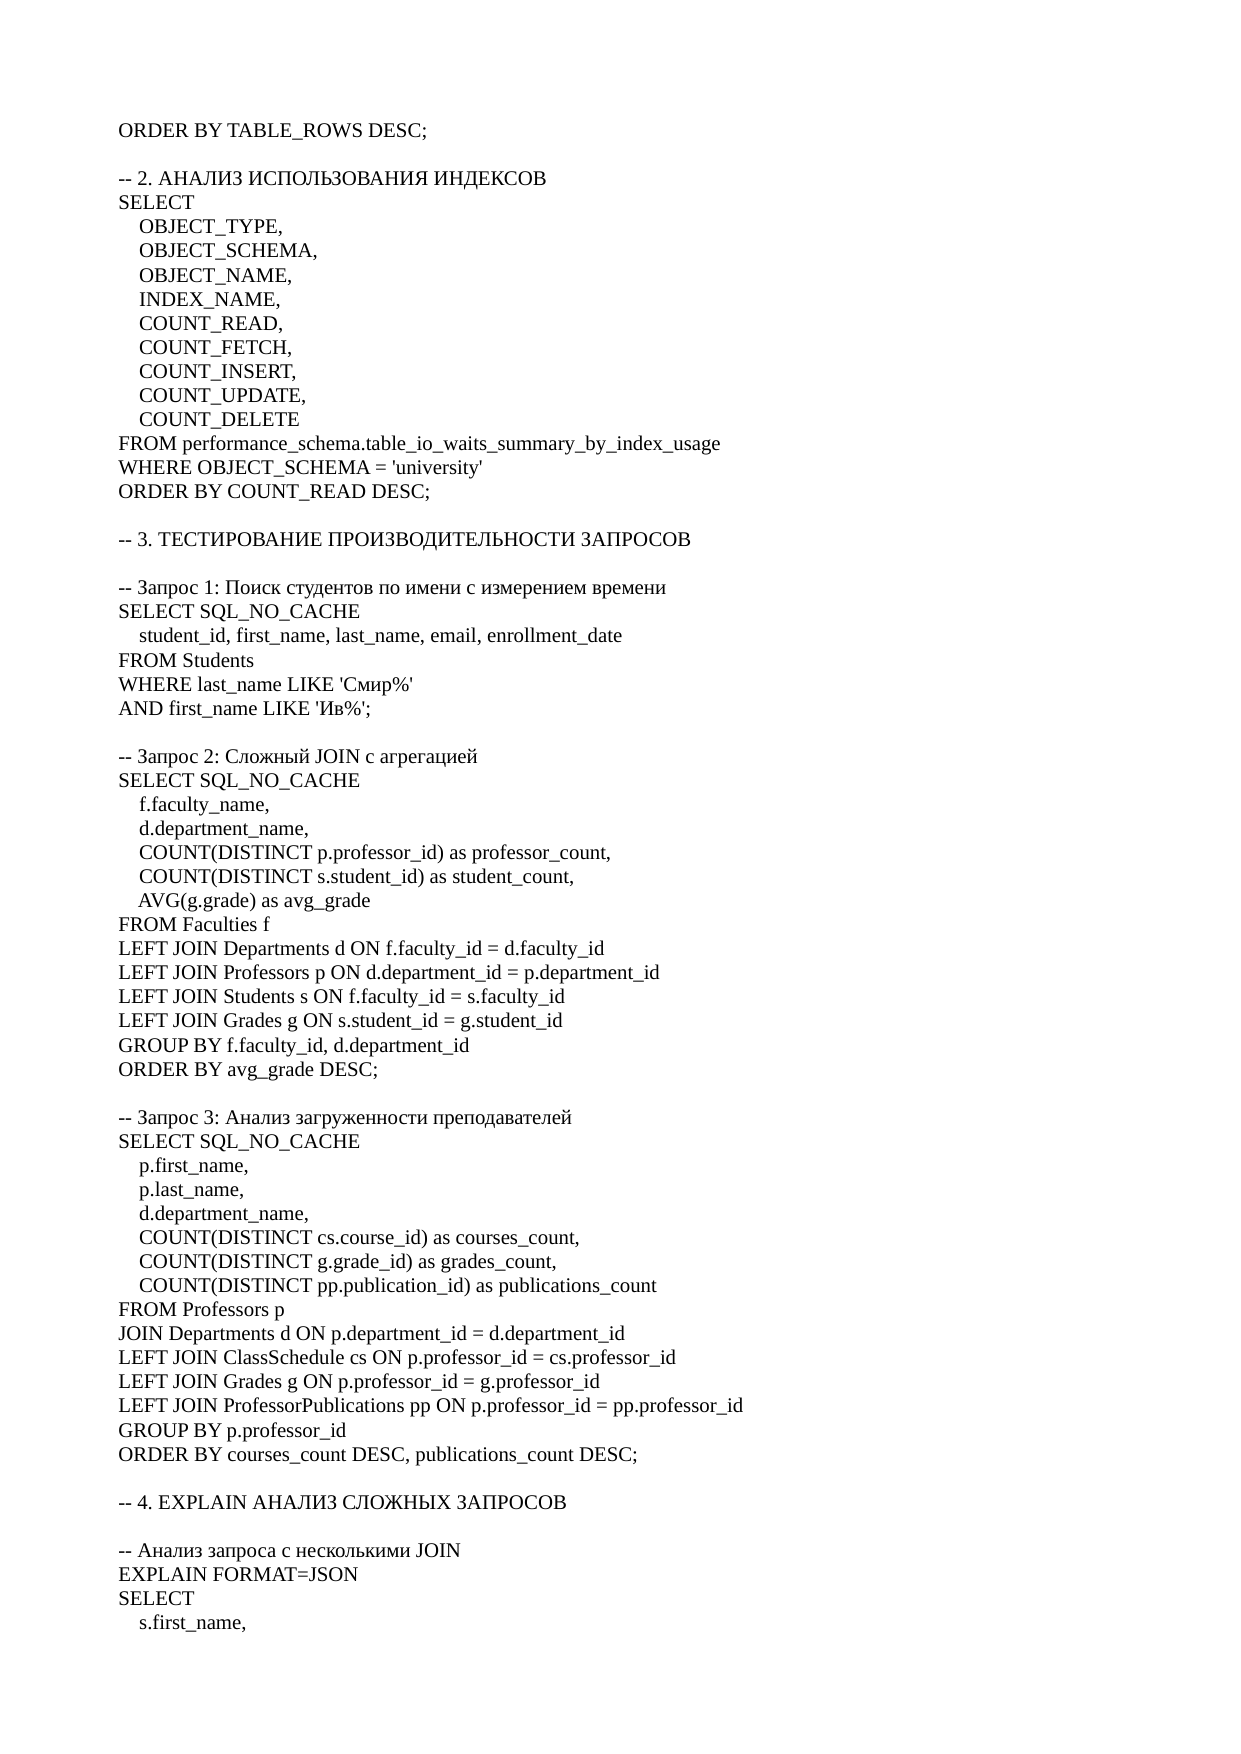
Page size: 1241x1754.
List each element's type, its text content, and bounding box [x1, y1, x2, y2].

text OBJECT_TYPE, [118, 214, 1122, 238]
text -- 4. EXPLAIN АНАЛИЗ СЛОЖНЫХ ЗАПРОСОВ [118, 1490, 1122, 1514]
text COUNT_DELETE [118, 407, 1122, 431]
text d.department_name, [118, 1201, 1122, 1225]
text AVG(g.grade) as avg_grade [118, 888, 1122, 912]
text EXPLAIN FORMAT=JSON [118, 1562, 1122, 1586]
text COUNT(DISTINCT g.grade_id) as grades_count, [118, 1249, 1122, 1273]
text ORDER BY COUNT_READ DESC; [118, 479, 1122, 503]
text -- Запрос 2: Сложный JOIN с агрегацией [118, 744, 1122, 768]
text LEFT JOIN Grades g ON s.student_id = g.student_id [118, 1008, 1122, 1032]
text LEFT JOIN Grades g ON p.professor_id = g.professor_id [118, 1369, 1122, 1393]
text SELECT [118, 1586, 1122, 1610]
text student_id, first_name, last_name, email, enrollment_date [118, 623, 1122, 647]
text FROM Students [118, 647, 1122, 672]
text SELECT SQL_NO_CACHE [118, 768, 1122, 792]
text FROM performance_schema.table_io_waits_summary_by_index_usage [118, 431, 1122, 455]
text LEFT JOIN Students s ON f.faculty_id = s.faculty_id [118, 984, 1122, 1008]
text COUNT_UPDATE, [118, 383, 1122, 407]
text p.first_name, [118, 1153, 1122, 1177]
text INDEX_NAME, [118, 287, 1122, 311]
text -- Запрос 1: Поиск студентов по имени с измерением времени [118, 575, 1122, 599]
text COUNT_FETCH, [118, 335, 1122, 359]
text OBJECT_SCHEMA, [118, 238, 1122, 262]
text SELECT SQL_NO_CACHE [118, 599, 1122, 623]
text -- 3. ТЕСТИРОВАНИЕ ПРОИЗВОДИТЕЛЬНОСТИ ЗАПРОСОВ [118, 527, 1122, 551]
text ORDER BY courses_count DESC, publications_count DESC; [118, 1442, 1122, 1466]
text WHERE OBJECT_SCHEMA = 'university' [118, 455, 1122, 479]
text LEFT JOIN Departments d ON f.faculty_id = d.faculty_id [118, 936, 1122, 960]
text d.department_name, [118, 816, 1122, 840]
text GROUP BY p.professor_id [118, 1417, 1122, 1442]
text COUNT(DISTINCT s.student_id) as student_count, [118, 864, 1122, 888]
text -- Запрос 3: Анализ загруженности преподавателей [118, 1105, 1122, 1129]
text -- 2. АНАЛИЗ ИСПОЛЬЗОВАНИЯ ИНДЕКСОВ [118, 166, 1122, 190]
text SELECT SQL_NO_CACHE [118, 1129, 1122, 1153]
text FROM Professors p [118, 1297, 1122, 1321]
text AND first_name LIKE 'Ив%'; [118, 696, 1122, 720]
text FROM Faculties f [118, 912, 1122, 936]
text COUNT(DISTINCT pp.publication_id) as publications_count [118, 1273, 1122, 1297]
text COUNT(DISTINCT p.professor_id) as professor_count, [118, 840, 1122, 864]
text OBJECT_NAME, [118, 262, 1122, 287]
text LEFT JOIN ClassSchedule cs ON p.professor_id = cs.professor_id [118, 1345, 1122, 1369]
text WHERE last_name LIKE 'Смир%' [118, 672, 1122, 696]
text COUNT_READ, [118, 311, 1122, 335]
text JOIN Departments d ON p.department_id = d.department_id [118, 1321, 1122, 1345]
text f.faculty_name, [118, 792, 1122, 816]
text ORDER BY avg_grade DESC; [118, 1057, 1122, 1081]
text COUNT(DISTINCT cs.course_id) as courses_count, [118, 1225, 1122, 1249]
text LEFT JOIN ProfessorPublications pp ON p.professor_id = pp.professor_id [118, 1393, 1122, 1417]
text LEFT JOIN Professors p ON d.department_id = p.department_id [118, 960, 1122, 984]
text ORDER BY TABLE_ROWS DESC; [118, 118, 1122, 142]
text GROUP BY f.faculty_id, d.department_id [118, 1032, 1122, 1057]
text COUNT_INSERT, [118, 359, 1122, 383]
text SELECT [118, 190, 1122, 214]
text p.last_name, [118, 1177, 1122, 1201]
text -- Анализ запроса с несколькими JOIN [118, 1538, 1122, 1562]
text s.first_name, [118, 1610, 1122, 1634]
